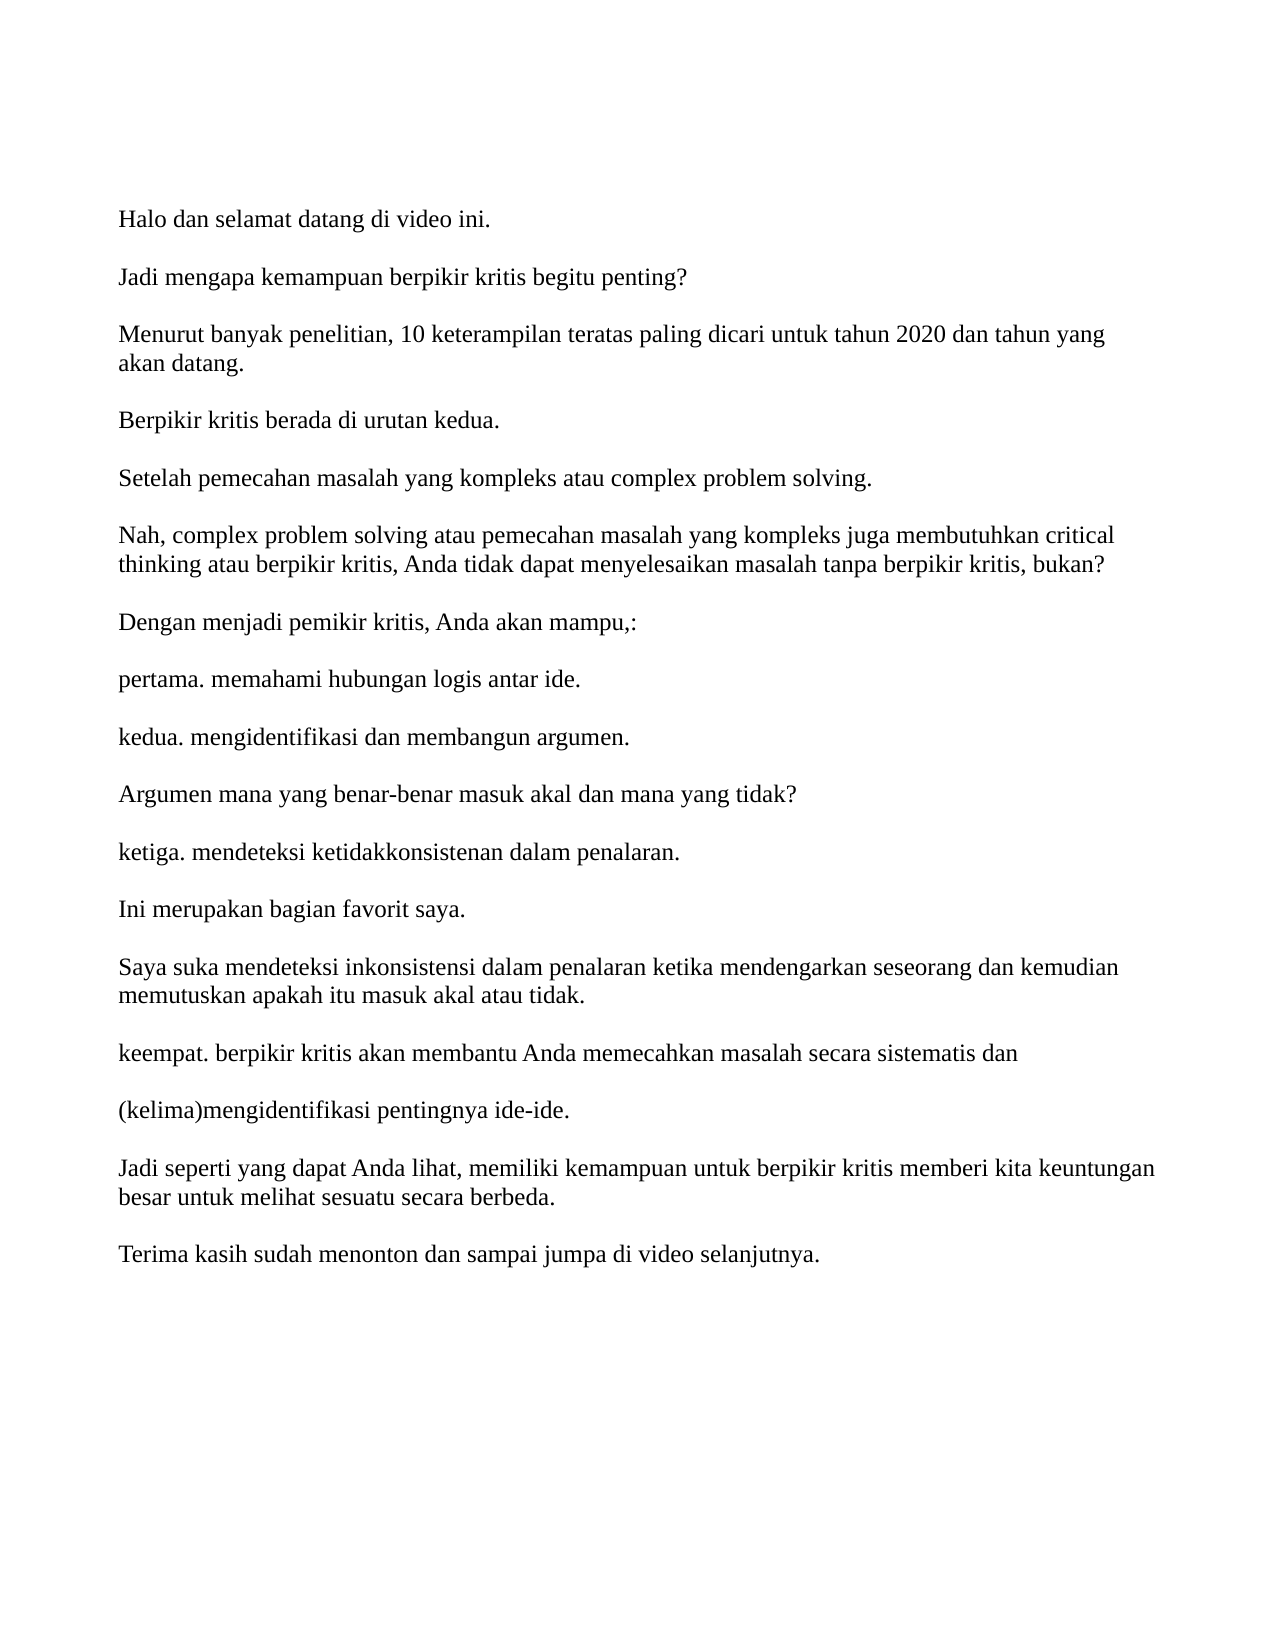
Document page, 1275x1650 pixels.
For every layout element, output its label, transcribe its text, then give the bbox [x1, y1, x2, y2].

text Berpikir kritis berada di urutan kedua. [118, 406, 1157, 434]
text Argumen mana yang benar-benar masuk akal dan mana yang tidak? [118, 779, 1157, 808]
text Ini merupakan bagian favorit saya. [118, 894, 1157, 923]
text Nah, complex problem solving atau pemecahan masalah yang kompleks juga membutuhkan critical thinking atau berpikir kritis, Anda tidak dapat menyelesaikan masalah tanpa berpikir kritis, bukan? [118, 521, 1157, 578]
text kedua. mengidentifikasi dan membangun argumen. [118, 722, 1157, 751]
text Saya suka mendeteksi inkonsistensi dalam penalaran ketika mendengarkan seseorang dan kemudian memutuskan apakah itu masuk akal atau tidak. [118, 952, 1157, 1009]
text Terima kasih sudah menonton dan sampai jumpa di video selanjutnya. [118, 1239, 1157, 1268]
text Jadi seperti yang dapat Anda lihat, memiliki kemampuan untuk berpikir kritis memberi kita keuntungan besar untuk melihat sesuatu secara berbeda. [118, 1153, 1157, 1211]
text Menurut banyak penelitian, 10 keterampilan teratas paling dicari untuk tahun 2020 dan tahun yang akan datang. [118, 319, 1157, 377]
text Jadi mengapa kemampuan berpikir kritis begitu penting? [118, 262, 1157, 291]
text Setelah pemecahan masalah yang kompleks atau complex problem solving. [118, 463, 1157, 492]
text ketiga. mendeteksi ketidakkonsistenan dalam penalaran. [118, 837, 1157, 866]
text Dengan menjadi pemikir kritis, Anda akan mampu,: [118, 607, 1157, 636]
text pertama. memahami hubungan logis antar ide. [118, 664, 1157, 693]
text Halo dan selamat datang di video ini. [118, 204, 1157, 233]
text (kelima)mengidentifikasi pentingnya ide-ide. [118, 1096, 1157, 1124]
text keempat. berpikir kritis akan membantu Anda memecahkan masalah secara sistematis dan [118, 1038, 1157, 1067]
